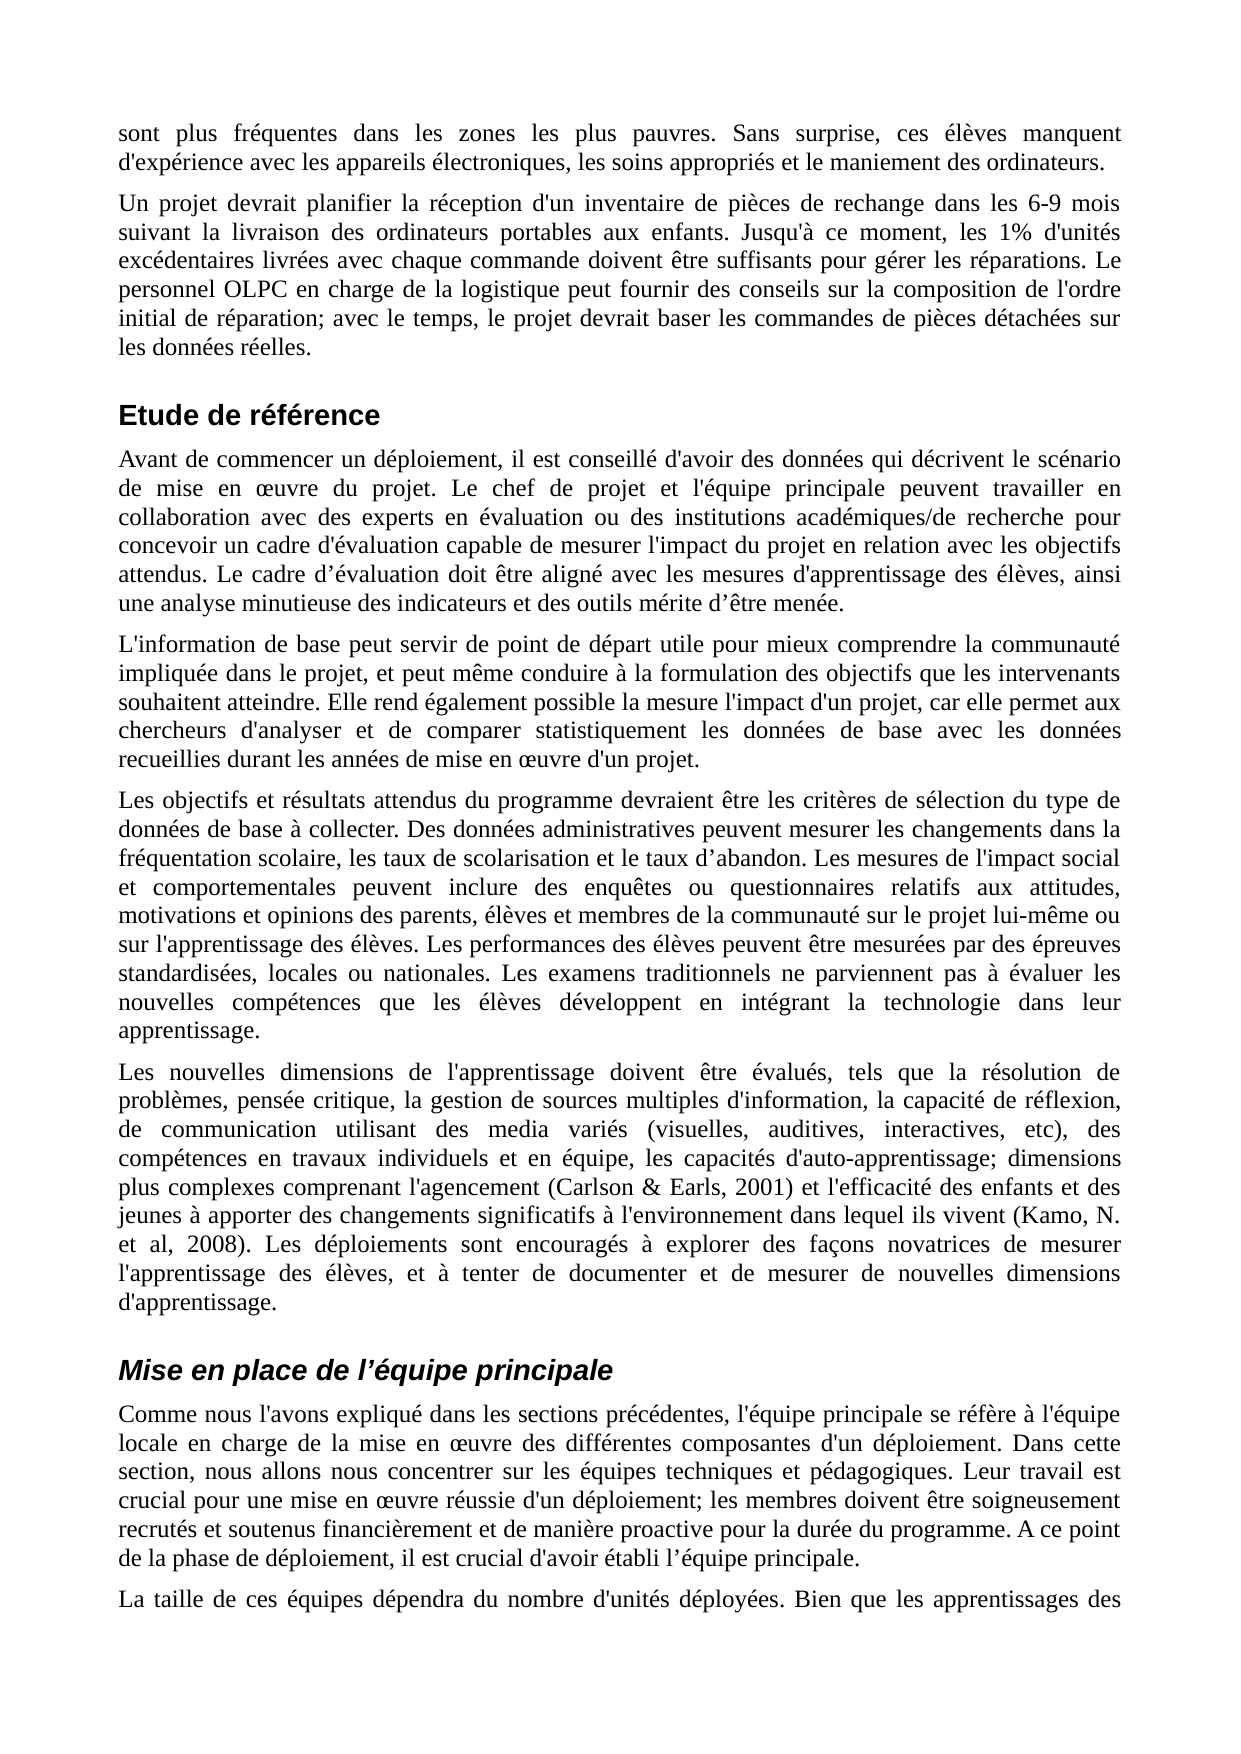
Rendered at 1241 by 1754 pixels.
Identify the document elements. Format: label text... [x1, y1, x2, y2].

text Avant de commencer un déploiement, il est conseillé d'avoir des données qui décrivent le scénario de mise en œuvre du projet. Le chef de projet et l'équipe principale peuvent travailler en collaboration avec des experts en évaluation ou des institutions académiques/de recherche pour concevoir un cadre d'évaluation capable de mesurer l'impact du projet en relation avec les objectifs attendus. Le cadre d’évaluation doit être aligné avec les mesures d'apprentissage des élèves, ainsi une analyse minutieuse des indicateurs et des outils mérite d’être menée. [118, 444, 1122, 617]
text Un projet devrait planifier la réception d'un inventaire de pièces de rechange dans les 6-9 mois suivant la livraison des ordinateurs portables aux enfants. Jusqu'à ce moment, les 1% d'unités excédentaires livrées avec chaque commande doivent être suffisants pour gérer les réparations. Le personnel OLPC en charge de la logistique peut fournir des conseils sur la composition de l'ordre initial de réparation; avec le temps, le projet devrait baser les commandes de pièces détachées sur les données réelles. [118, 188, 1122, 361]
text Les objectifs et résultats attendus du programme devraient être les critères de sélection du type de données de base à collecter. Des données administratives peuvent mesurer les changements dans la fréquentation scolaire, les taux de scolarisation et le taux d’abandon. Les mesures de l'impact social et comportementales peuvent inclure des enquêtes ou questionnaires relatifs aux attitudes, motivations et opinions des parents, élèves et membres de la communauté sur le projet lui-même ou sur l'apprentissage des élèves. Les performances des élèves peuvent être mesurées par des épreuves standardisées, locales ou nationales. Les examens traditionnels ne parviennent pas à évaluer les nouvelles compétences que les élèves développent en intégrant la technologie dans leur apprentissage. [118, 785, 1122, 1044]
text La taille de ces équipes dépendra du nombre d'unités déployées. Bien que les apprentissages des [118, 1584, 1122, 1613]
text Comme nous l'avons expliqué dans les sections précédentes, l'équipe principale se réfère à l'équipe locale en charge de la mise en œuvre des différentes composantes d'un déploiement. Dans cette section, nous allons nous concentrer sur les équipes techniques et pédagogiques. Leur travail est crucial pour une mise en œuvre réussie d'un déploiement; les membres doivent être soigneusement recrutés et soutenus financièrement et de manière proactive pour la durée du programme. A ce point de la phase de déploiement, il est crucial d'avoir établi l’équipe principale. [118, 1399, 1122, 1571]
subtitle Etude de référence [118, 398, 1122, 432]
text sont plus fréquentes dans les zones les plus pauvres. Sans surprise, ces élèves manquent d'expérience avec les appareils électroniques, les soins appropriés et le maniement des ordinateurs. [118, 118, 1122, 176]
text L'information de base peut servir de point de départ utile pour mieux comprendre la communauté impliquée dans le projet, et peut même conduire à la formulation des objectifs que les intervenants souhaitent atteindre. Elle rend également possible la mesure l'impact d'un projet, car elle permet aux chercheurs d'analyser et de comparer statistiquement les données de base avec les données recueillies durant les années de mise en œuvre d'un projet. [118, 629, 1122, 773]
subtitle Mise en place de l’équipe principale [118, 1353, 1122, 1386]
text Les nouvelles dimensions de l'apprentissage doivent être évalués, tels que la résolution de problèmes, pensée critique, la gestion de sources multiples d'information, la capacité de réflexion, de communication utilisant des media variés (visuelles, auditives, interactives, etc), des compétences en travaux individuels et en équipe, les capacités d'auto-apprentissage; dimensions plus complexes comprenant l'agencement (Carlson & Earls, 2001) et l'efficacité des enfants et des jeunes à apporter des changements significatifs à l'environnement dans lequel ils vivent (Kamo, N. et al, 2008). Les déploiements sont encouragés à explorer des façons novatrices de mesurer l'apprentissage des élèves, et à tenter de documenter et de mesurer de nouvelles dimensions d'apprentissage. [118, 1057, 1122, 1315]
